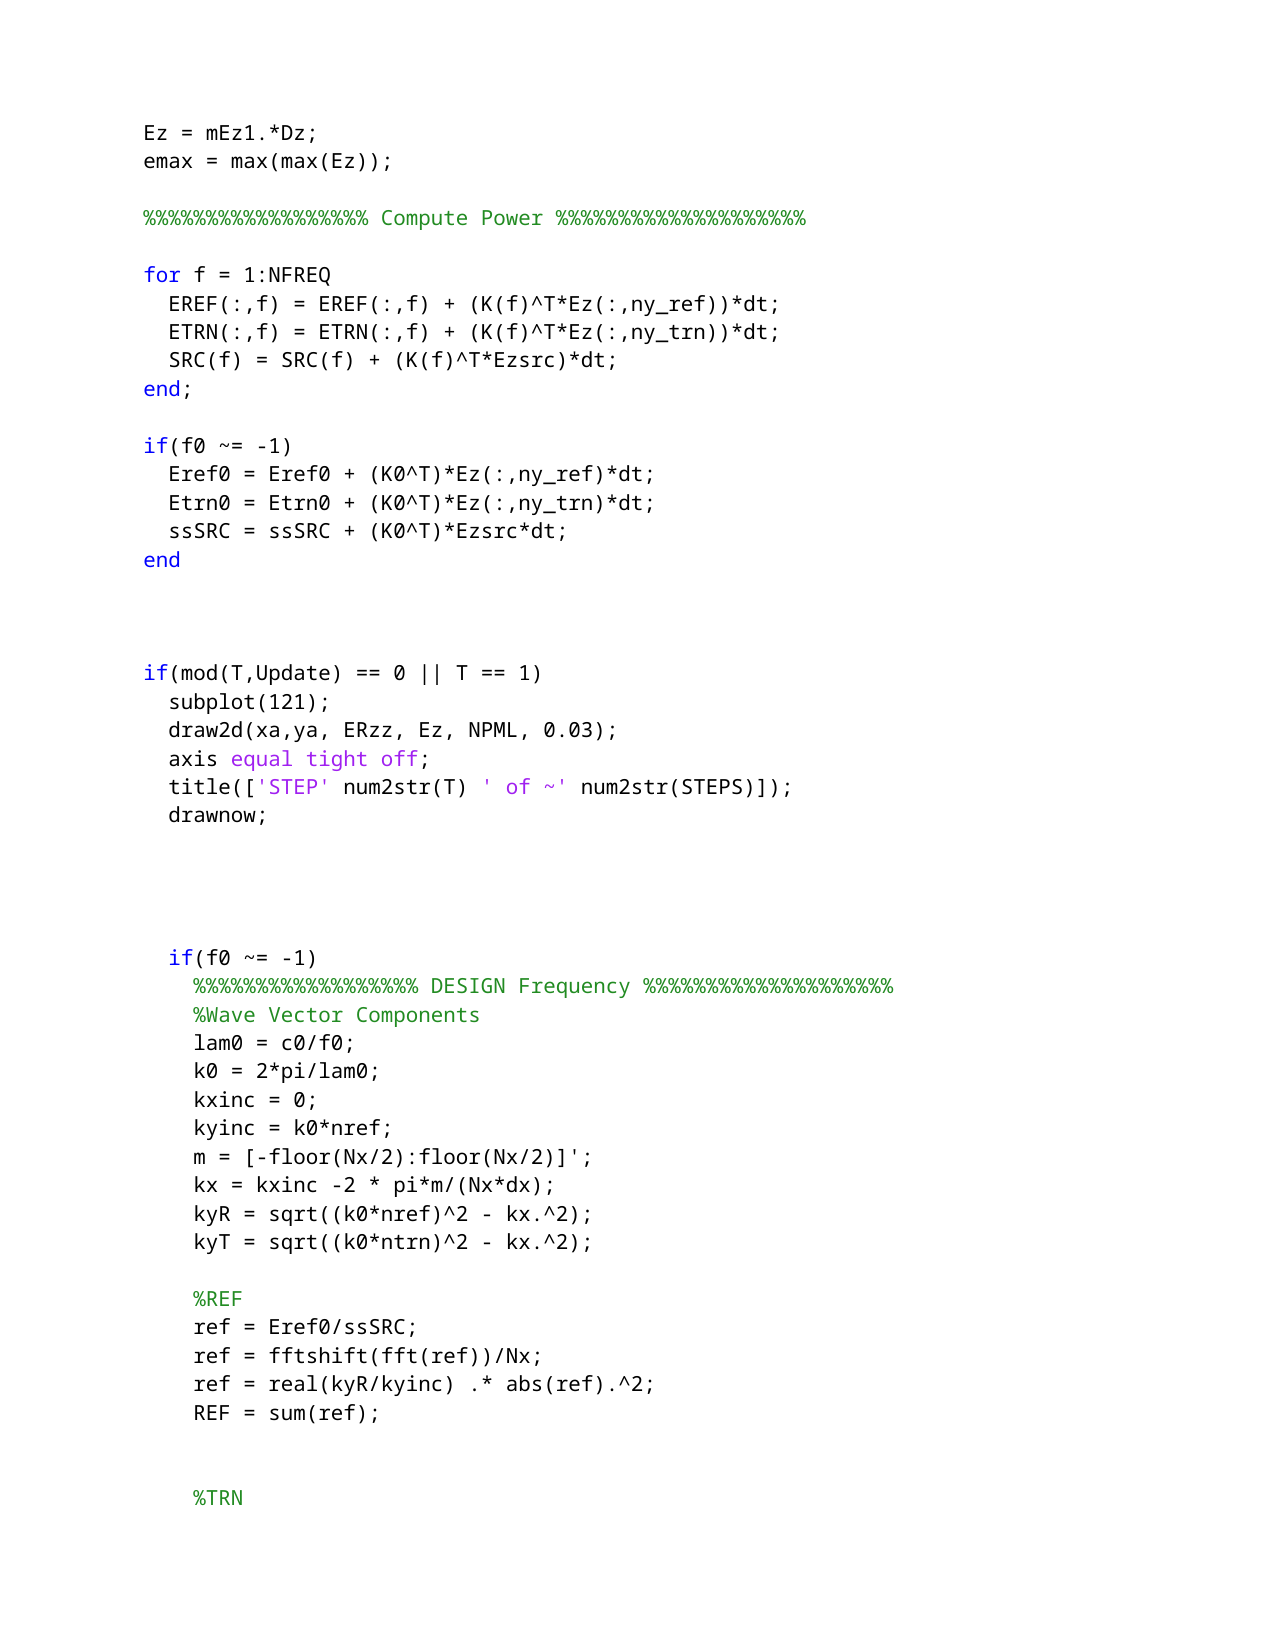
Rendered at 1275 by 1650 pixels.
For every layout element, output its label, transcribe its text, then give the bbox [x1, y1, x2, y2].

text kxinc = 0; [118, 1085, 1157, 1113]
text Ez = mEz1.*Dz; [118, 118, 1157, 147]
text EREF(:,f) = EREF(:,f) + (K(f)^T*Ez(:,ny_ref))*dt; [118, 289, 1157, 317]
text ref = fftshift(fft(ref))/Nx; [118, 1341, 1157, 1369]
text Eref0 = Eref0 + (K0^T)*Ez(:,ny_ref)*dt; [118, 459, 1157, 488]
text if(f0 ~= -1) [118, 943, 1157, 971]
text for f = 1:NFREQ [118, 260, 1157, 289]
text kyR = sqrt((k0*nref)^2 - kx.^2); [118, 1199, 1157, 1227]
text ssSRC = ssSRC + (K0^T)*Ezsrc*dt; [118, 516, 1157, 545]
text if(mod(T,Update) == 0 || T == 1) [118, 658, 1157, 687]
text %Wave Vector Components [118, 1000, 1157, 1028]
text SRC(f) = SRC(f) + (K(f)^T*Ezsrc)*dt; [118, 346, 1157, 374]
text kyT = sqrt((k0*ntrn)^2 - kx.^2); [118, 1227, 1157, 1256]
text drawnow; [118, 801, 1157, 829]
text %%%%%%%%%%%%%%%%%% Compute Power %%%%%%%%%%%%%%%%%%%% [118, 203, 1157, 232]
text REF = sum(ref); [118, 1398, 1157, 1426]
text m = [-floor(Nx/2):floor(Nx/2)]'; [118, 1142, 1157, 1170]
text end [118, 545, 1157, 573]
text Etrn0 = Etrn0 + (K0^T)*Ez(:,ny_trn)*dt; [118, 488, 1157, 516]
text title(['STEP' num2str(T) ' of ~' num2str(STEPS)]); [118, 772, 1157, 801]
text ref = real(kyR/kyinc) .* abs(ref).^2; [118, 1369, 1157, 1398]
text lam0 = c0/f0; [118, 1028, 1157, 1057]
text draw2d(xa,ya, ERzz, Ez, NPML, 0.03); [118, 715, 1157, 744]
text axis equal tight off; [118, 744, 1157, 772]
text kyinc = k0*nref; [118, 1113, 1157, 1142]
text ref = Eref0/ssSRC; [118, 1312, 1157, 1341]
text if(f0 ~= -1) [118, 431, 1157, 459]
text k0 = 2*pi/lam0; [118, 1057, 1157, 1085]
text end; [118, 374, 1157, 402]
text %REF [118, 1284, 1157, 1312]
text subplot(121); [118, 687, 1157, 715]
text kx = kxinc -2 * pi*m/(Nx*dx); [118, 1170, 1157, 1199]
text %TRN [118, 1483, 1157, 1512]
text emax = max(max(Ez)); [118, 147, 1157, 175]
text ETRN(:,f) = ETRN(:,f) + (K(f)^T*Ez(:,ny_trn))*dt; [118, 317, 1157, 346]
text %%%%%%%%%%%%%%%%%% DESIGN Frequency %%%%%%%%%%%%%%%%%%%% [118, 971, 1157, 1000]
